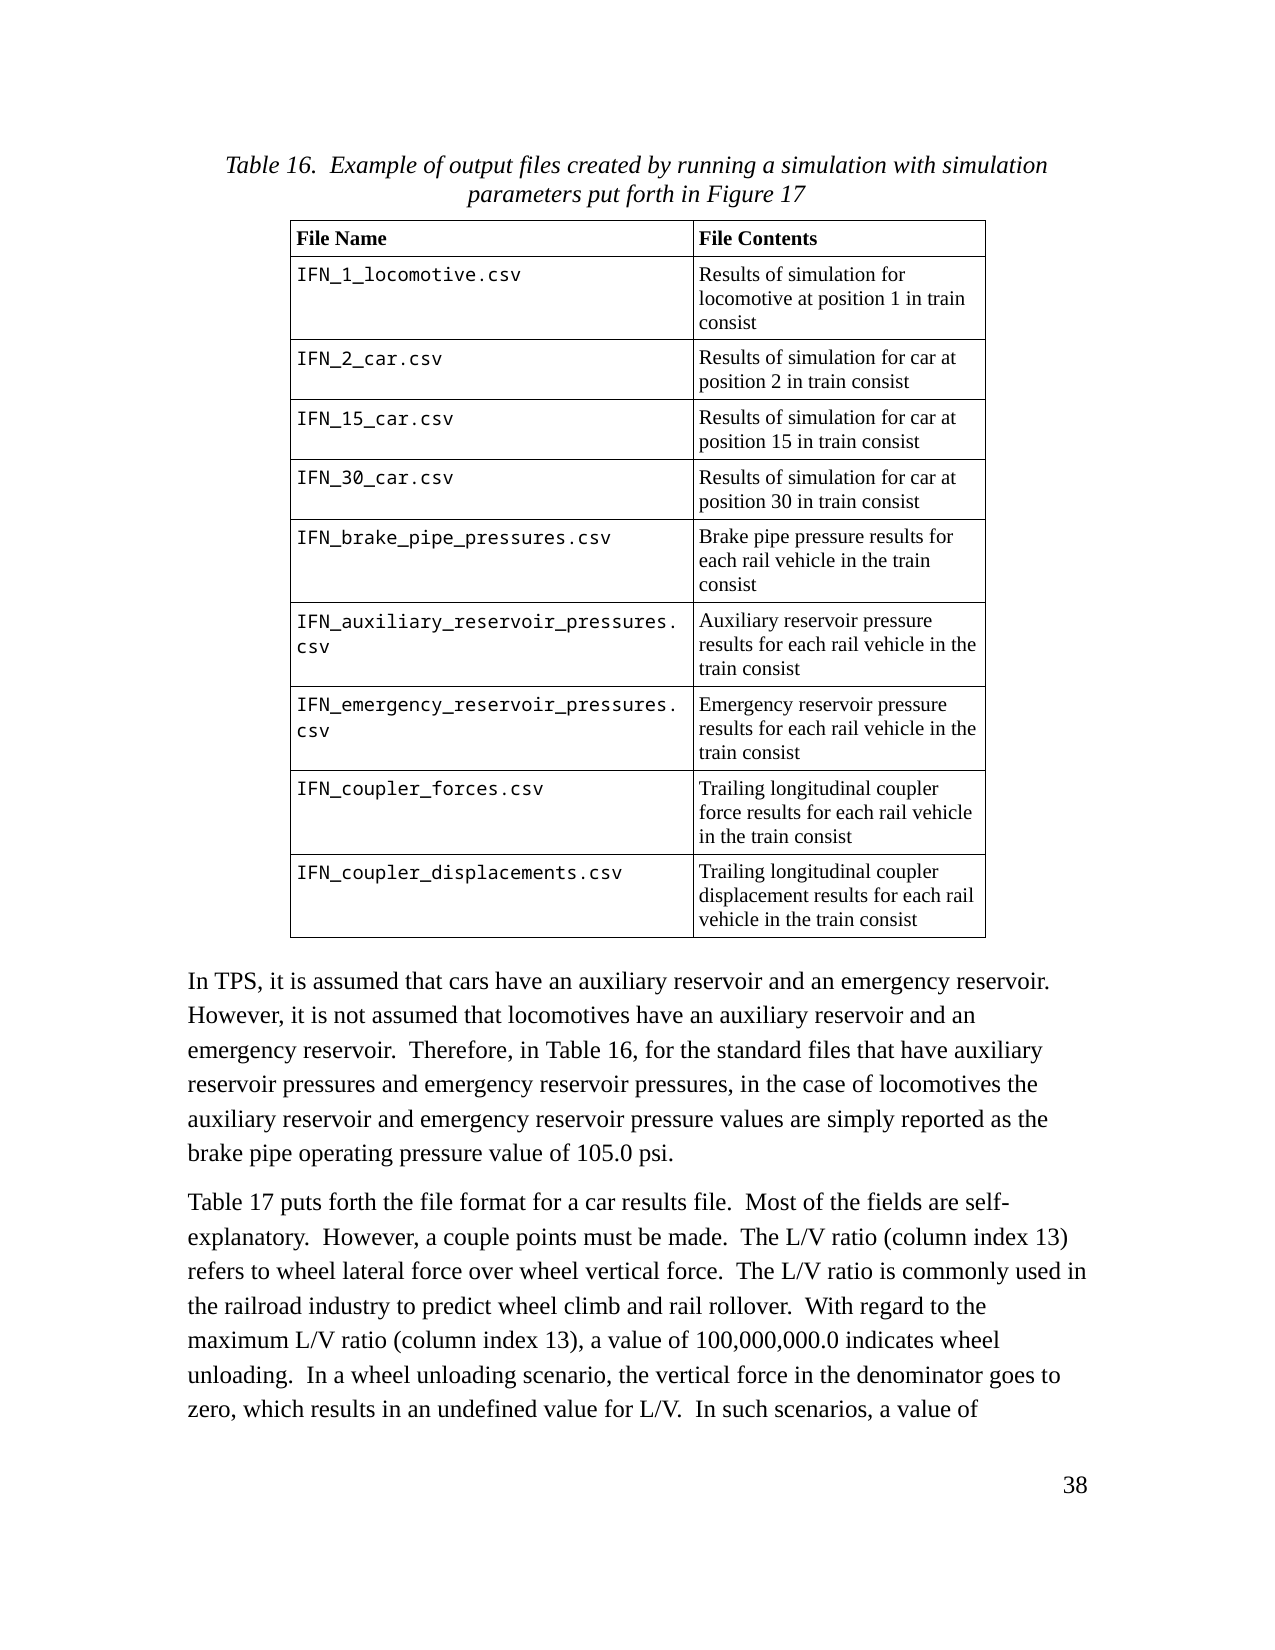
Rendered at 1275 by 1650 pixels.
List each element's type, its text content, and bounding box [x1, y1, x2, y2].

table_header File Contents [694, 221, 985, 256]
table_cell IFN_coupler_displacements.csv [291, 855, 693, 937]
table_cell IFN_1_locomotive.csv [291, 257, 693, 339]
text Table 16. Example of output files created by running a simulation with simulation parameters put forth in Figure 17 [187, 150, 1087, 207]
table_cell Emergency reservoir pressure results for each rail vehicle in the train consist [694, 687, 985, 770]
text In TPS, it is assumed that cars have an auxiliary reservoir and an emergency reservoir. However, it is not assumed that locomotives have an auxiliary reservoir and an emergency reservoir. Therefore, in Table 16, for the standard files that have auxiliary reservoir pressures and emergency reservoir pressures, in the case of locomotives the auxiliary reservoir and emergency reservoir pressure values are simply reported as the brake pipe operating pressure value of 105.0 psi. [187, 966, 1087, 1167]
table_cell Results of simulation for locomotive at position 1 in train consist [694, 257, 985, 339]
table_cell Trailing longitudinal coupler force results for each rail vehicle in the train consist [694, 771, 985, 853]
table_cell Results of simulation for car at position 15 in train consist [694, 400, 985, 459]
table_cell Brake pipe pressure results for each rail vehicle in the train consist [694, 520, 985, 602]
table_cell IFN_2_car.csv [291, 340, 693, 399]
table_cell IFN_auxiliary_reservoir_pressures.csv [291, 603, 693, 686]
table_cell IFN_30_car.csv [291, 460, 693, 518]
text Table 17 puts forth the file format for a car results file. Most of the fields are self-explanatory. However, a couple points must be made. The L/V ratio (column index 13) refers to wheel lateral force over wheel vertical force. The L/V ratio is commonly used in the railroad industry to predict wheel climb and rail rollover. With regard to the maximum L/V ratio (column index 13), a value of 100,000,000.0 indicates wheel unloading. In a wheel unloading scenario, the vertical force in the denominator goes to zero, which results in an undefined value for L/V. In such scenarios, a value of [187, 1187, 1087, 1423]
table_cell IFN_15_car.csv [291, 400, 693, 459]
table_cell IFN_coupler_forces.csv [291, 771, 693, 853]
table_cell IFN_brake_pipe_pressures.csv [291, 520, 693, 602]
table_header File Name [291, 221, 693, 256]
table_cell Auxiliary reservoir pressure results for each rail vehicle in the train consist [694, 603, 985, 686]
table_cell Results of simulation for car at position 30 in train consist [694, 460, 985, 518]
table_cell Results of simulation for car at position 2 in train consist [694, 340, 985, 399]
table_cell IFN_emergency_reservoir_pressures.csv [291, 687, 693, 770]
table_cell Trailing longitudinal coupler displacement results for each rail vehicle in the train consist [694, 855, 985, 937]
